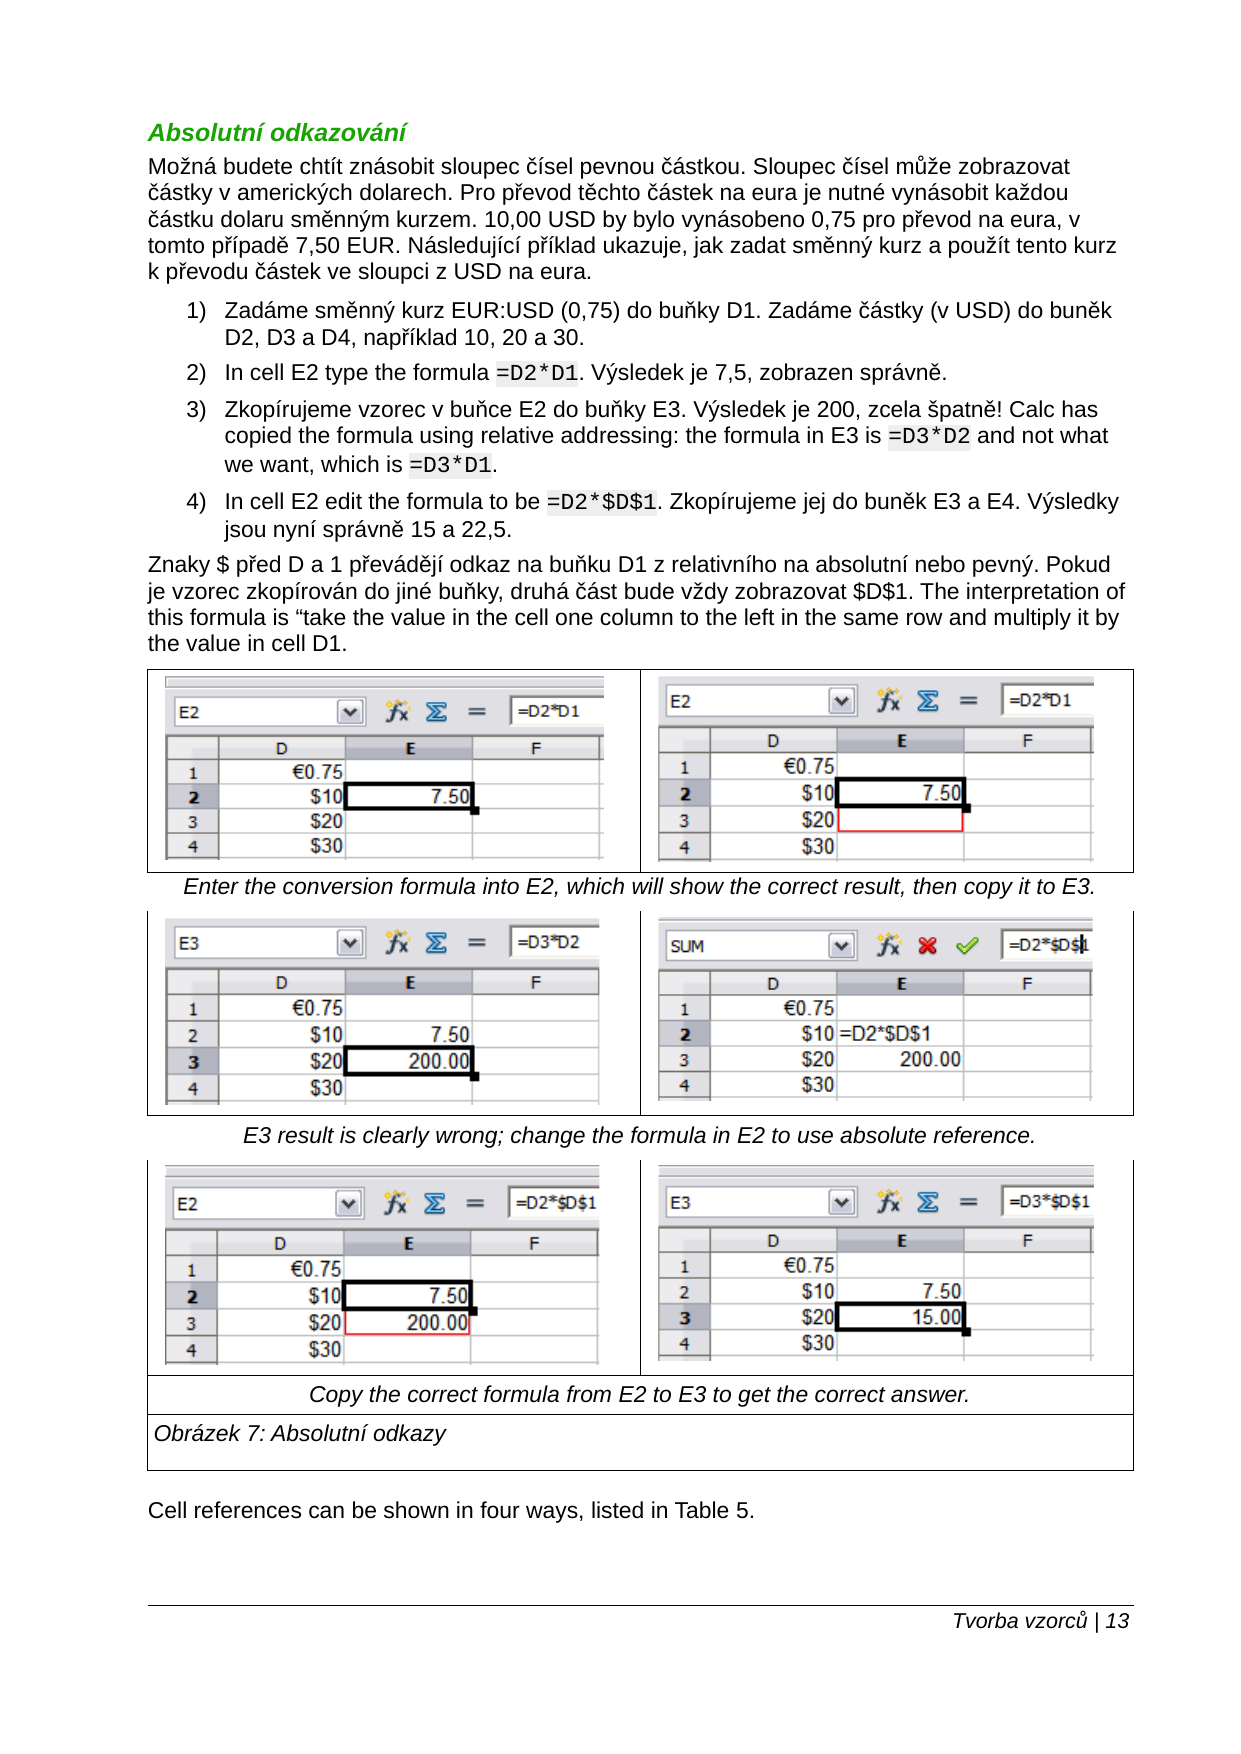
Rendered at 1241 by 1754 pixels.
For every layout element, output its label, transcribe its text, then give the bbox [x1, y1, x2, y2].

list In cell E2 type the formula =D2*D1. Výsledek je 7,5, zobrazen správně. [207, 359, 1134, 387]
list Zadáme směnný kurz EUR:USD (0,75) do buňky D1. Zadáme částky (v USD) do buněk D2, D3 a D4, například 10, 20 a 30. [207, 297, 1134, 350]
table_cell Enter the conversion formula into E2, which will show the correct result, then copy it to E3. [148, 873, 1134, 911]
list Možná budete chtít znásobit sloupec čísel pevnou částkou. Sloupec čísel může zobrazovat částky v amerických dolarech. Pro převod těchto částek na eura je nutné vynásobit každou částku dolaru směnným kurzem. 10,00 USD by bylo vynásobeno 0,75 pro převod na eura, v tomto případě 7,50 EUR. Následující příklad ukazuje, jak zadat směnný kurz a použít tento kurz k převodu částek ve sloupci z USD na eura. [148, 153, 1134, 284]
picture [165, 1165, 600, 1365]
picture [165, 917, 600, 1105]
picture [165, 676, 604, 860]
subtitle Absolutní odkazování [148, 118, 1134, 147]
text Znaky $ před D a 1 převádějí odkaz na buňku D1 z relativního na absolutní nebo pevný. Pokud je vzorec zkopírován do jiné buňky, druhá část bude vždy zobrazovat $D$1. The interpretation of this formula is “take the value in the cell one column to the left in the same row and multiply it by the value in cell D1. [148, 551, 1134, 657]
table_header [148, 670, 640, 872]
picture [658, 676, 1094, 862]
table_cell [641, 911, 1133, 1115]
table_cell [148, 911, 640, 1115]
table_header [641, 670, 1133, 872]
table_cell Obrázek 7: Absolutní odkazy [148, 1415, 1133, 1470]
table_cell Copy the correct formula from E2 to E3 to get the correct answer. [148, 1376, 1133, 1413]
list In cell E2 edit the formula to be =D2*$D$1. Zkopírujeme jej do buněk E3 a E4. Výsledky jsou nyní správně 15 a 22,5. [207, 488, 1134, 542]
table_cell E3 result is clearly wrong; change the formula in E2 to use absolute reference. [148, 1116, 1134, 1160]
text Cell references can be shown in four ways, listed in Table 5. [148, 1497, 1134, 1524]
table_cell [148, 1160, 640, 1374]
picture [658, 917, 1093, 1101]
list Zkopírujeme vzorec v buňce E2 do buňky E3. Výsledek je 200, zcela špatně! Calc has copied the formula using relative addressing: the formula in E3 is =D3*D2 and not what we want, which is =D3*D1. [207, 396, 1134, 479]
picture [658, 1165, 1094, 1361]
table_cell [641, 1160, 1133, 1374]
